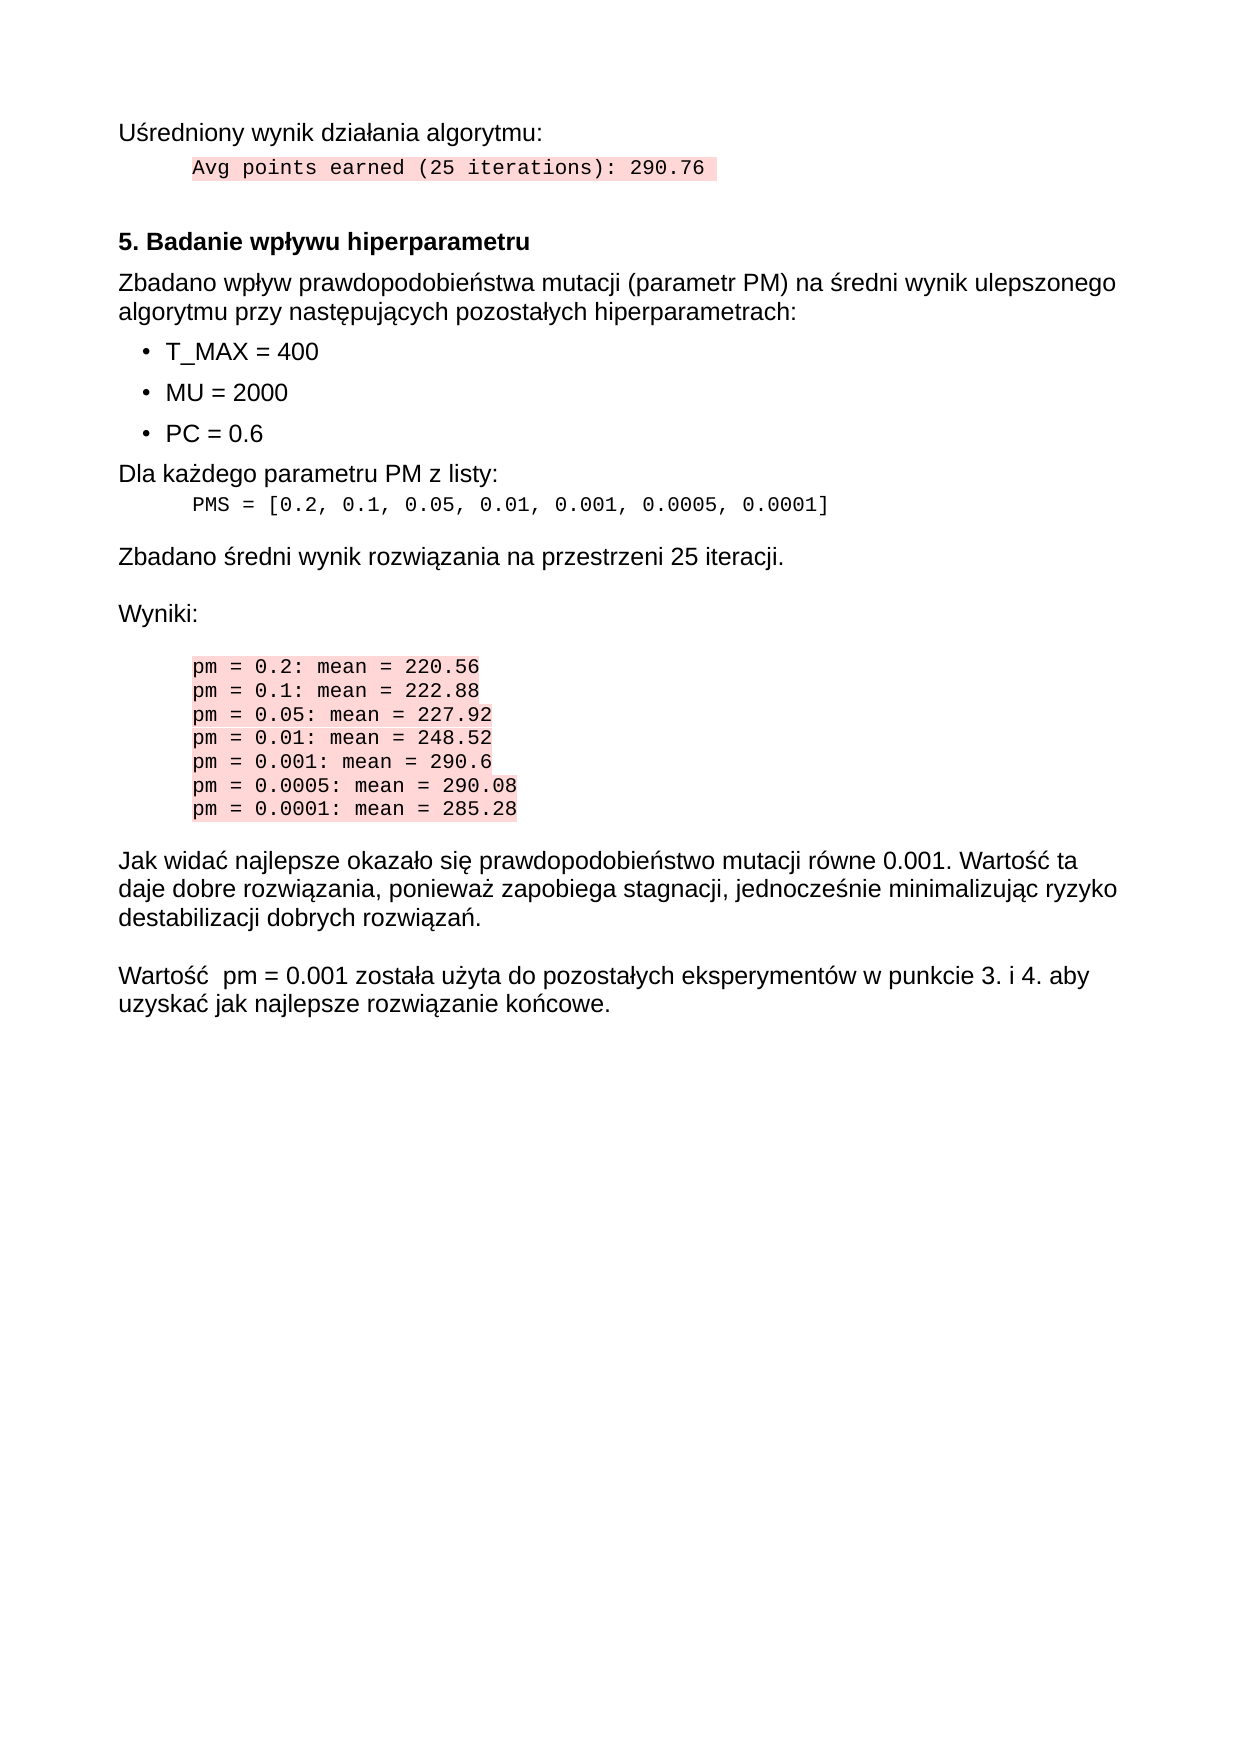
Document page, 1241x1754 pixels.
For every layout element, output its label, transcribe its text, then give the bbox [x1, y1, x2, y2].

text Jak widać najlepsze okazało się prawdopodobieństwo mutacji równe 0.001. Wartość ta daje dobre rozwiązania, ponieważ zapobiega stagnacji, jednocześnie minimalizując ryzyko destabilizacji dobrych rozwiązań. [118, 846, 1122, 932]
text Uśredniony wynik działania algorytmu: [118, 118, 1122, 147]
text Zbadano wpływ prawdopodobieństwa mutacji (parametr PM) na średni wynik ulepszonego algorytmu przy następujących pozostałych hiperparametrach: [118, 268, 1122, 325]
text pm = 0.05: mean = 227.92 [192, 704, 1122, 727]
text pm = 0.0001: mean = 285.28 [192, 798, 1122, 822]
text 5. Badanie wpływu hiperparametru [118, 227, 1122, 256]
text pm = 0.1: mean = 222.88 [192, 680, 1122, 704]
list T_MAX = 400 [142, 337, 1122, 366]
text pm = 0.001: mean = 290.6 [192, 751, 1122, 775]
text Zbadano średni wynik rozwiązania na przestrzeni 25 iteracji. [118, 541, 1122, 570]
text pm = 0.2: mean = 220.56 [192, 656, 1122, 680]
list MU = 2000 [142, 378, 1122, 407]
text Wyniki: [118, 599, 1122, 628]
text Dla każdego parametru PM z listy: [118, 459, 1122, 488]
text pm = 0.01: mean = 248.52 [192, 727, 1122, 751]
text Avg points earned (25 iterations): 290.76 [192, 157, 1122, 181]
text Wartość pm = 0.001 została użyta do pozostałych eksperymentów w punkcie 3. i 4. aby uzyskać jak najlepsze rozwiązanie końcowe. [118, 961, 1122, 1018]
text PMS = [0.2, 0.1, 0.05, 0.01, 0.001, 0.0005, 0.0001] [192, 494, 1122, 518]
text pm = 0.0005: mean = 290.08 [192, 775, 1122, 798]
list PC = 0.6 [142, 419, 1122, 448]
